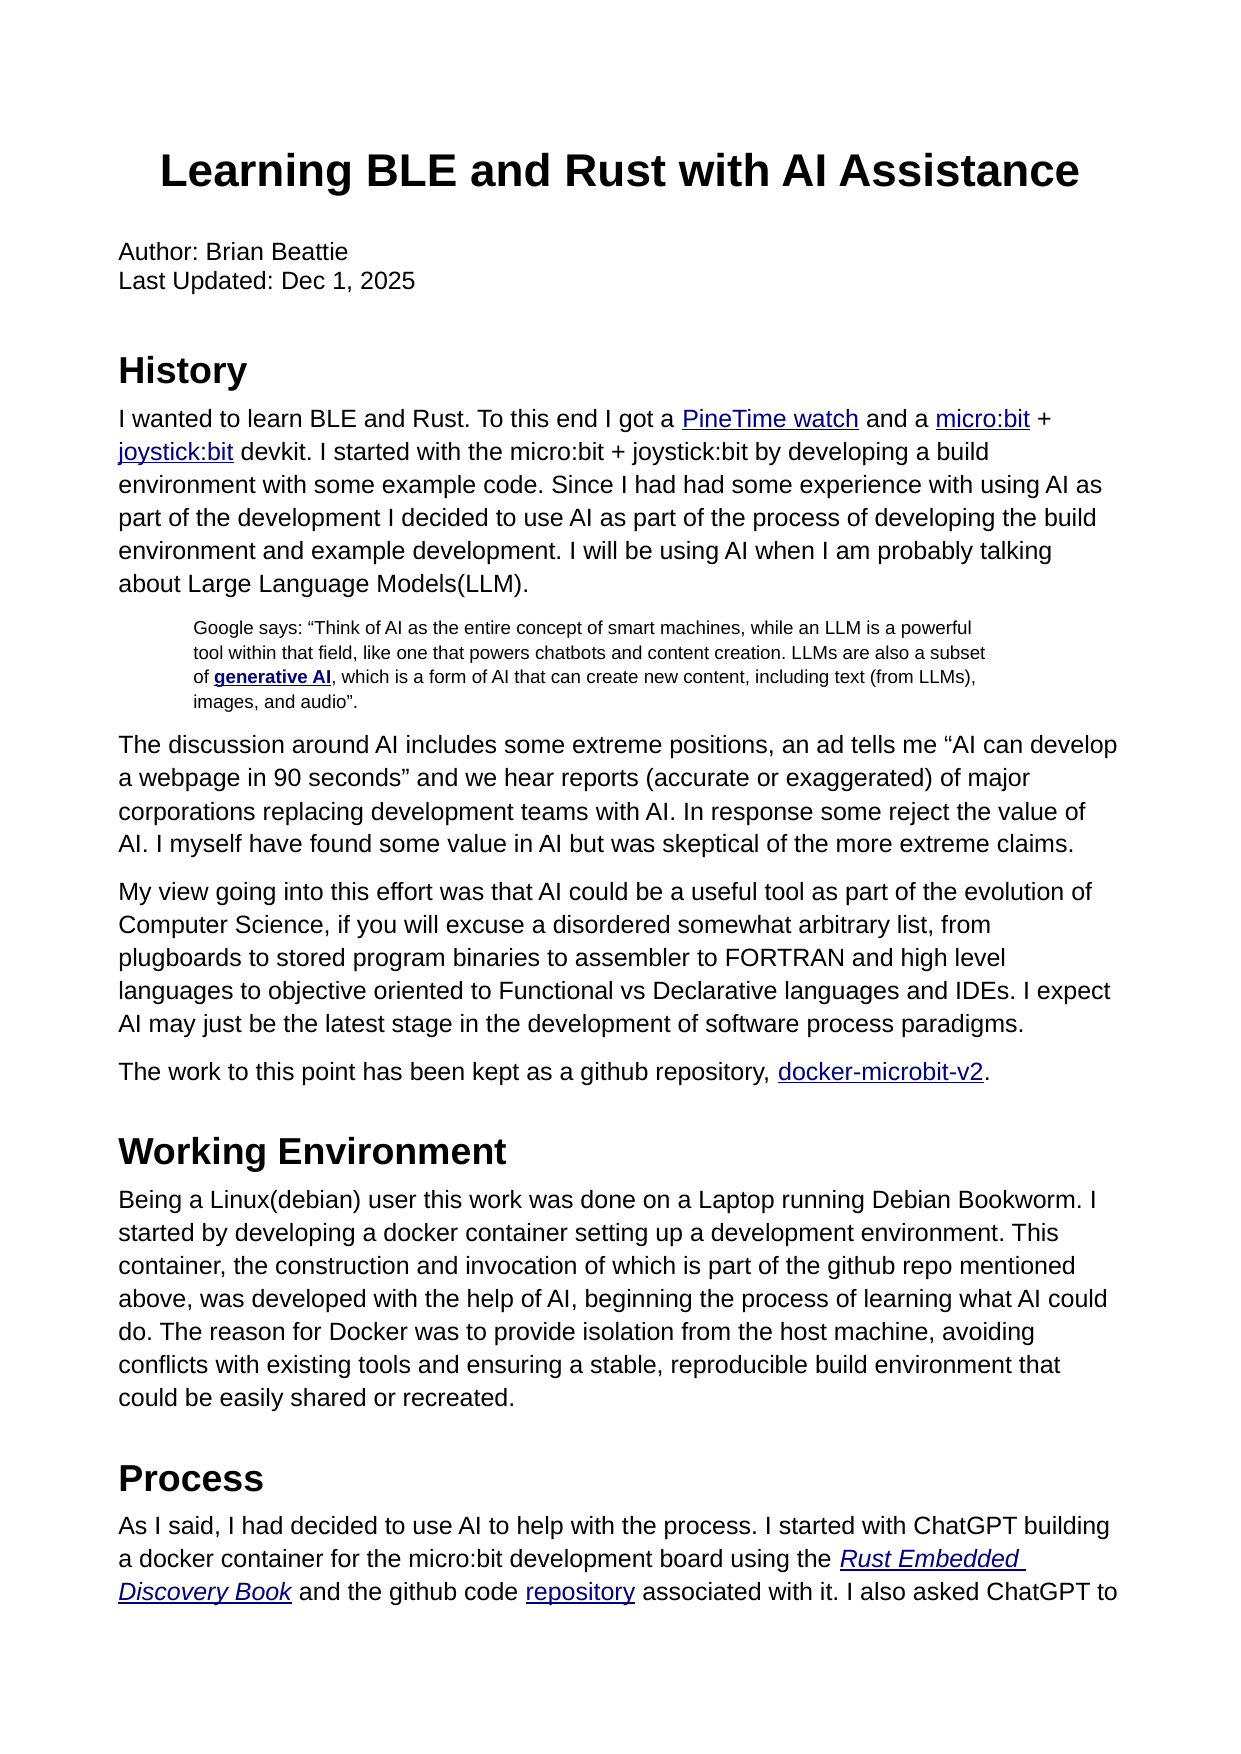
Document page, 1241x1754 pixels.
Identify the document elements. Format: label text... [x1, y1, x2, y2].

text I wanted to learn BLE and Rust. To this end I got a PineTime watch and a micro:bit + joystick:bit devkit. I started with the micro:bit + joystick:bit by developing a build environment with some example code. Since I had had some experience with using AI as part of the development I decided to use AI as part of the process of developing the build environment and example development. I will be using AI when I am probably talking about Large Language Models(LLM). [118, 404, 1122, 598]
text The discussion around AI includes some extreme positions, an ad tells me “AI can develop a webpage in 90 seconds” and we hear reports (accurate or exaggerated) of major corporations replacing development teams with AI. In response some reject the value of AI. I myself have found some value in AI but was skeptical of the more extreme claims. [118, 730, 1122, 858]
text As I said, I had decided to use AI to help with the process. I started with ChatGPT building a docker container for the micro:bit development board using the Rust Embedded Discovery Book and the github code repository associated with it. I also asked ChatGPT to [118, 1511, 1122, 1606]
text My view going into this effort was that AI could be a useful tool as part of the evolution of Computer Science, if you will excuse a disordered somewhat arbitrary list, from plugboards to stored program binaries to assembler to FORTRAN and high level languages to objective oriented to Functional vs Declarative languages and IDEs. I expect AI may just be the latest stage in the development of software process paradigms. [118, 877, 1122, 1038]
text Author: Brian Beattie [118, 237, 1122, 266]
subtitle Process [118, 1456, 1122, 1499]
title Learning BLE and Rust with AI Assistance [118, 143, 1122, 196]
text Google says: “Think of AI as the entire concept of smart machines, while an LLM is a powerful tool within that field, like one that powers chatbots and content creation. LLMs are also a subset of generative AI, which is a form of AI that can create new content, including text (from LLMs), images, and audio”. [193, 617, 1000, 713]
subtitle History [118, 348, 1122, 391]
text Being a Linux(debian) user this work was done on a Laptop running Debian Bookworm. I started by developing a docker container setting up a development environment. This container, the construction and invocation of which is part of the github repo mentioned above, was developed with the help of AI, beginning the process of learning what AI could do. The reason for Docker was to provide isolation from the host machine, avoiding conflicts with existing tools and ensuring a stable, reproducible build environment that could be easily shared or recreated. [118, 1185, 1122, 1412]
text The work to this point has been kept as a github repository, docker-microbit-v2. [118, 1057, 1122, 1086]
subtitle Working Environment [118, 1129, 1122, 1172]
text Last Updated: Dec 1, 2025 [118, 266, 1122, 294]
